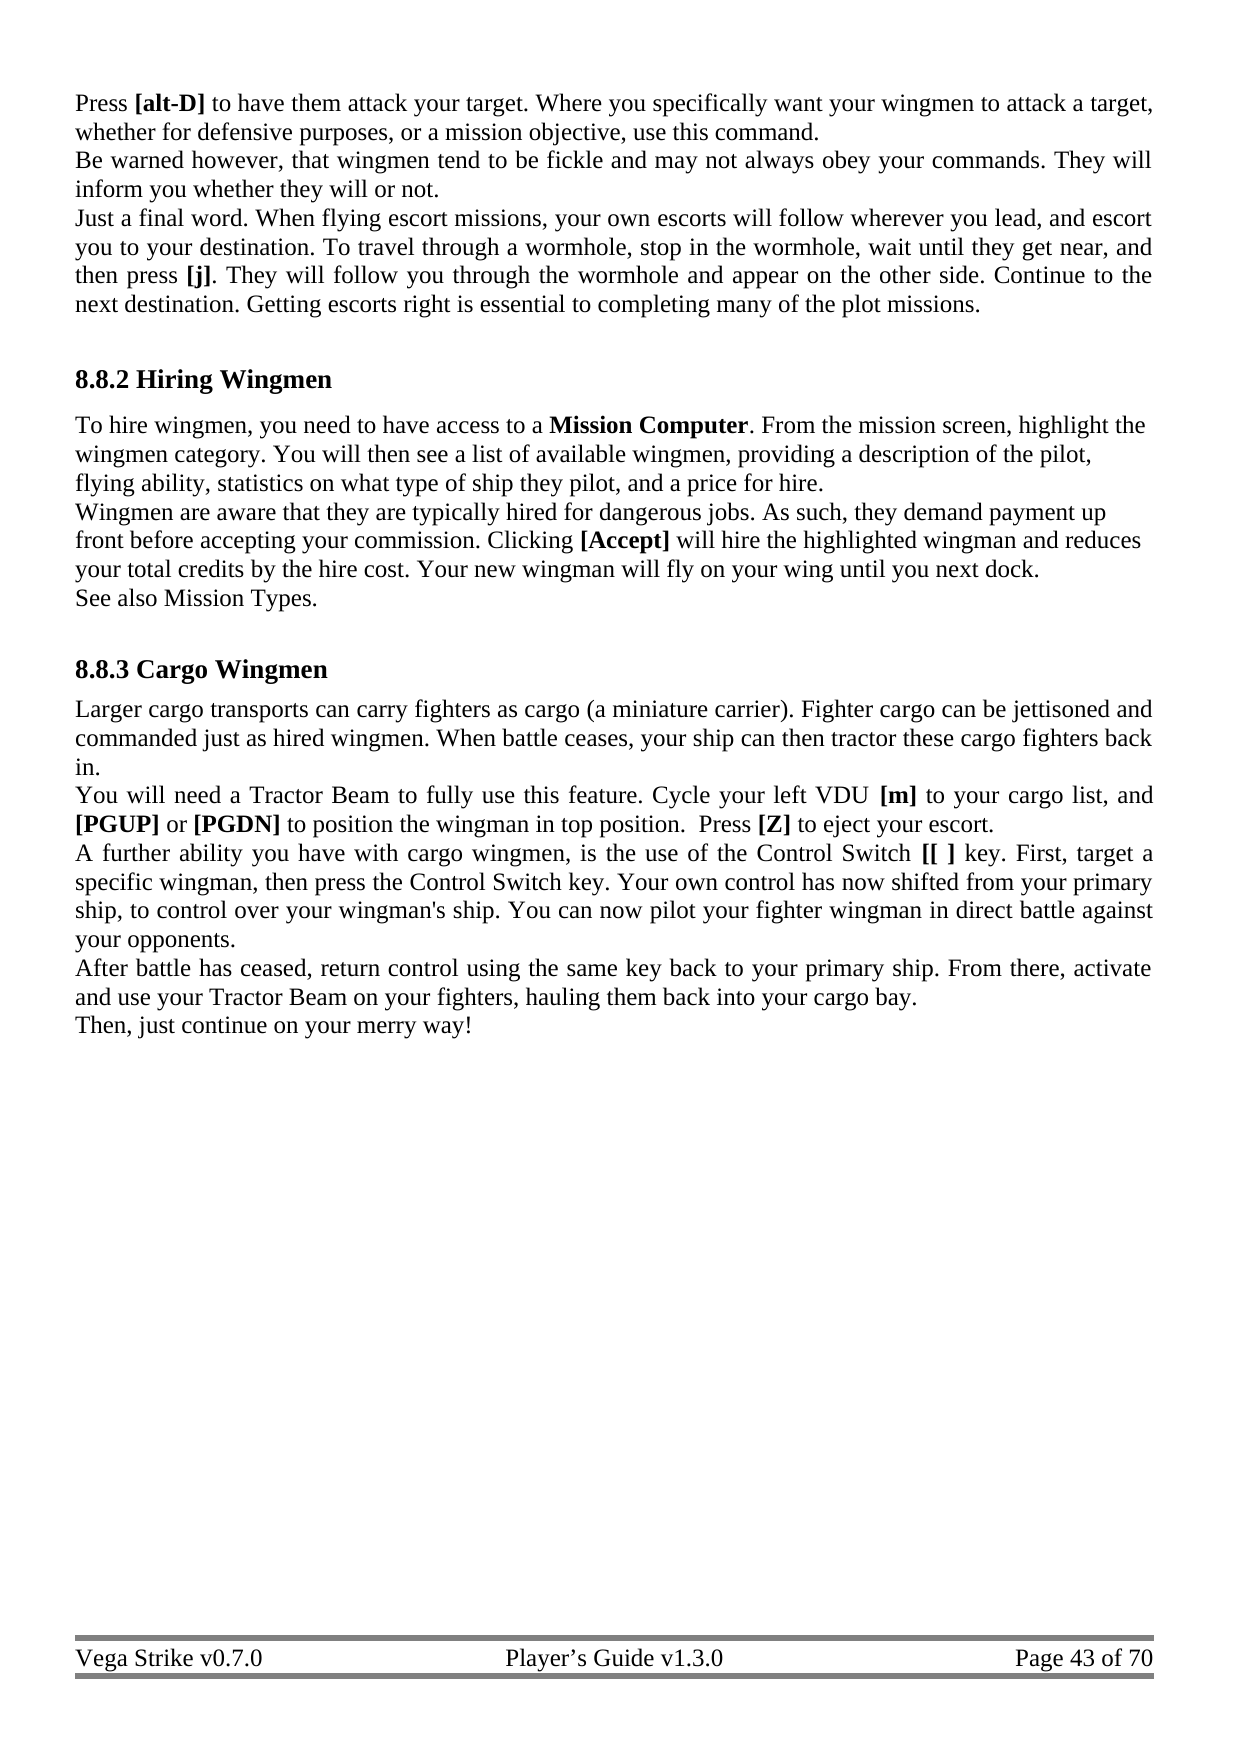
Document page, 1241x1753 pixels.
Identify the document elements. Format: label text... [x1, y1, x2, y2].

text Just a final word. When flying escort missions, your own escorts will follow wherever you lead, and escort you to your destination. To travel through a wormhole, stop in the wormhole, wait until they get near, and then press [j]. They will follow you through the wormhole and appear on the other side. Continue to the next destination. Getting escorts right is essential to completing many of the plot missions. [75, 203, 1154, 318]
text Press [alt-D] to have them attack your target. Where you specifically want your wingmen to attack a target, whether for defensive purposes, or a mission objective, use this command. [75, 88, 1154, 146]
text See also Mission Types. [75, 583, 1154, 612]
text A further ability you have with cargo wingmen, is the use of the Control Switch [[ ] key. First, target a specific wingman, then press the Control Switch key. Your own control has now shifted from your primary ship, to control over your wingman's ship. You can now pilot your fighter wingman in direct battle against your opponents. [75, 838, 1154, 953]
subtitle 8.8.2 Hiring Wingmen [75, 363, 1154, 394]
text wingmen category. You will then see a list of available wingmen, providing a description of the pilot, flying ability, statistics on what type of ship they pilot, and a price for hire. [75, 439, 1154, 497]
text Be warned however, that wingmen tend to be fickle and may not always obey your commands. They will inform you whether they will or not. [75, 146, 1154, 203]
subtitle 8.8.3 Cargo Wingmen [75, 653, 1154, 684]
text You will need a Tractor Beam to fully use this feature. Cycle your left VDU [m] to your cargo list, and [PGUP] or [PGDN] to position the wingman in top position. Press [Z] to eject your escort. [75, 781, 1154, 838]
text To hire wingmen, you need to have access to a Mission Computer. From the mission screen, highlight the [75, 405, 1154, 439]
text Then, just continue on your merry way! [75, 1011, 1154, 1039]
text Wingmen are aware that they are typically hired for dangerous jobs. As such, they demand payment up front before accepting your commission. Clicking [Accept] will hire the highlighted wingman and reduces your total credits by the hire cost. Your new wingman will fly on your wing until you next dock. [75, 497, 1154, 583]
text Larger cargo transports can carry fighters as cargo (a miniature carrier). Fighter cargo can be jettisoned and commanded just as hired wingmen. When battle ceases, your ship can then tractor these cargo fighters back in. [75, 694, 1154, 781]
text After battle has ceased, return control using the same key back to your primary ship. From there, activate and use your Tractor Beam on your fighters, hauling them back into your cargo bay. [75, 953, 1154, 1011]
